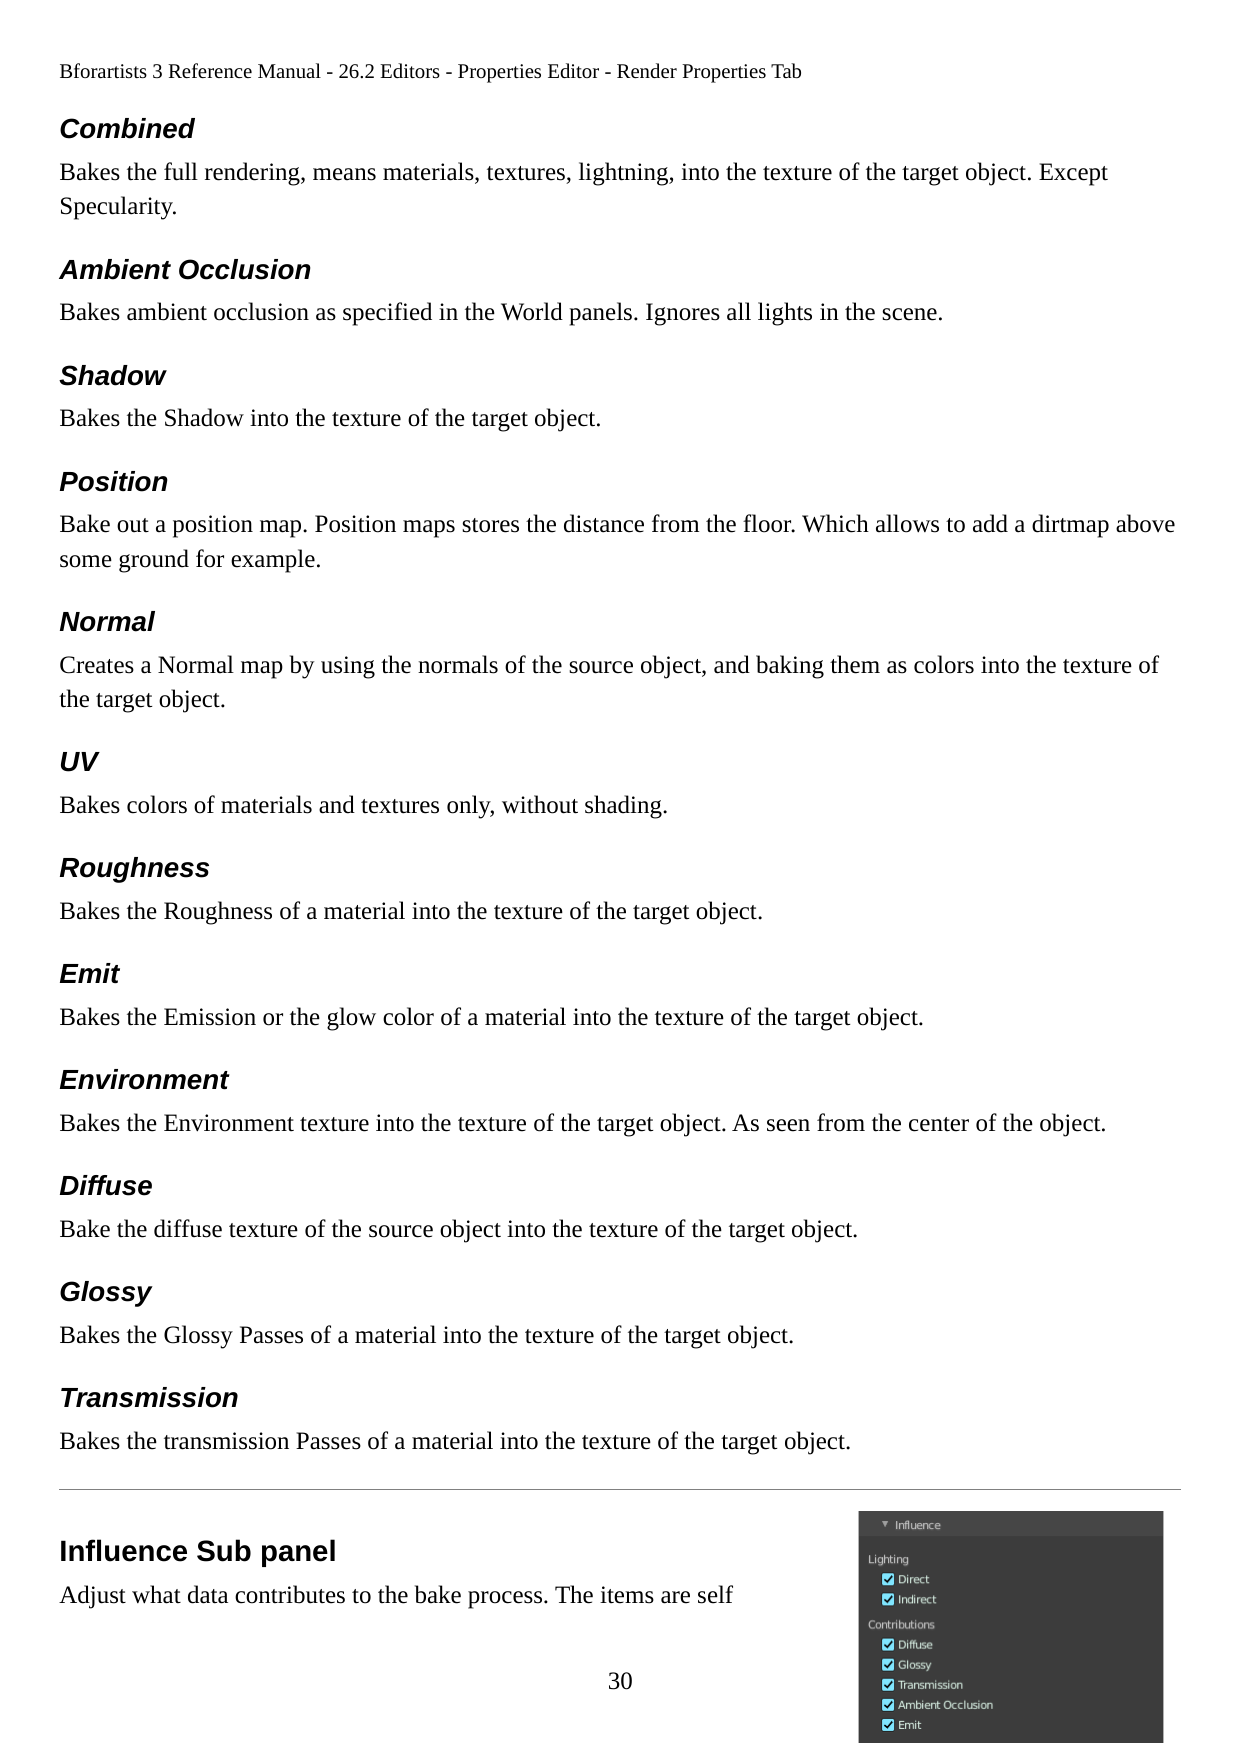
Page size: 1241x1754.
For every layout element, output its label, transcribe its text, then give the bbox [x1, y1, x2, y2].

subtitle Position [59, 465, 1181, 497]
subtitle Shadow [59, 359, 1181, 391]
subtitle UV [59, 746, 1181, 778]
subtitle Roughness [59, 852, 1181, 883]
text Bakes the full rendering, means materials, textures, lightning, into the texture of the target object. Except Specularity. [59, 157, 1181, 220]
subtitle Transmission [59, 1381, 1181, 1413]
subtitle Influence Sub panel [59, 1533, 858, 1567]
subtitle [1164, 1533, 1181, 1567]
subtitle Environment [59, 1063, 1181, 1095]
text Creates a Normal map by using the normals of the source object, and baking them as colors into the texture of the target object. [59, 650, 1181, 713]
text Adjust what data contributes to the bake process. The items are self [59, 1580, 858, 1608]
text Bake the diffuse texture of the source object into the texture of the target object. [59, 1214, 1181, 1243]
picture [858, 1511, 1164, 1743]
subtitle Ambient Occlusion [59, 253, 1181, 285]
text Bakes the transmission Passes of a material into the texture of the target object. [59, 1426, 1181, 1454]
text Bakes the Glossy Passes of a material into the texture of the target object. [59, 1320, 1181, 1348]
text Bakes the Emission or the glow color of a material into the texture of the target object. [59, 1002, 1181, 1031]
text Bakes the Roughness of a material into the texture of the target object. [59, 896, 1181, 925]
subtitle Glossy [59, 1275, 1181, 1307]
subtitle Emit [59, 958, 1181, 989]
text Bakes the Shadow into the texture of the target object. [59, 403, 1181, 432]
text Bakes ambient occlusion as specified in the World panels. Ignores all lights in the scene. [59, 297, 1181, 326]
text Bakes colors of materials and textures only, without shading. [59, 790, 1181, 819]
text Bakes the Environment texture into the texture of the target object. As seen from the center of the object. [59, 1108, 1181, 1137]
subtitle Normal [59, 605, 1181, 637]
subtitle Combined [59, 113, 1181, 144]
text Bake out a position map. Position maps stores the distance from the floor. Which allows to add a dirtmap above some ground for example. [59, 509, 1181, 572]
subtitle Diffuse [59, 1169, 1181, 1201]
